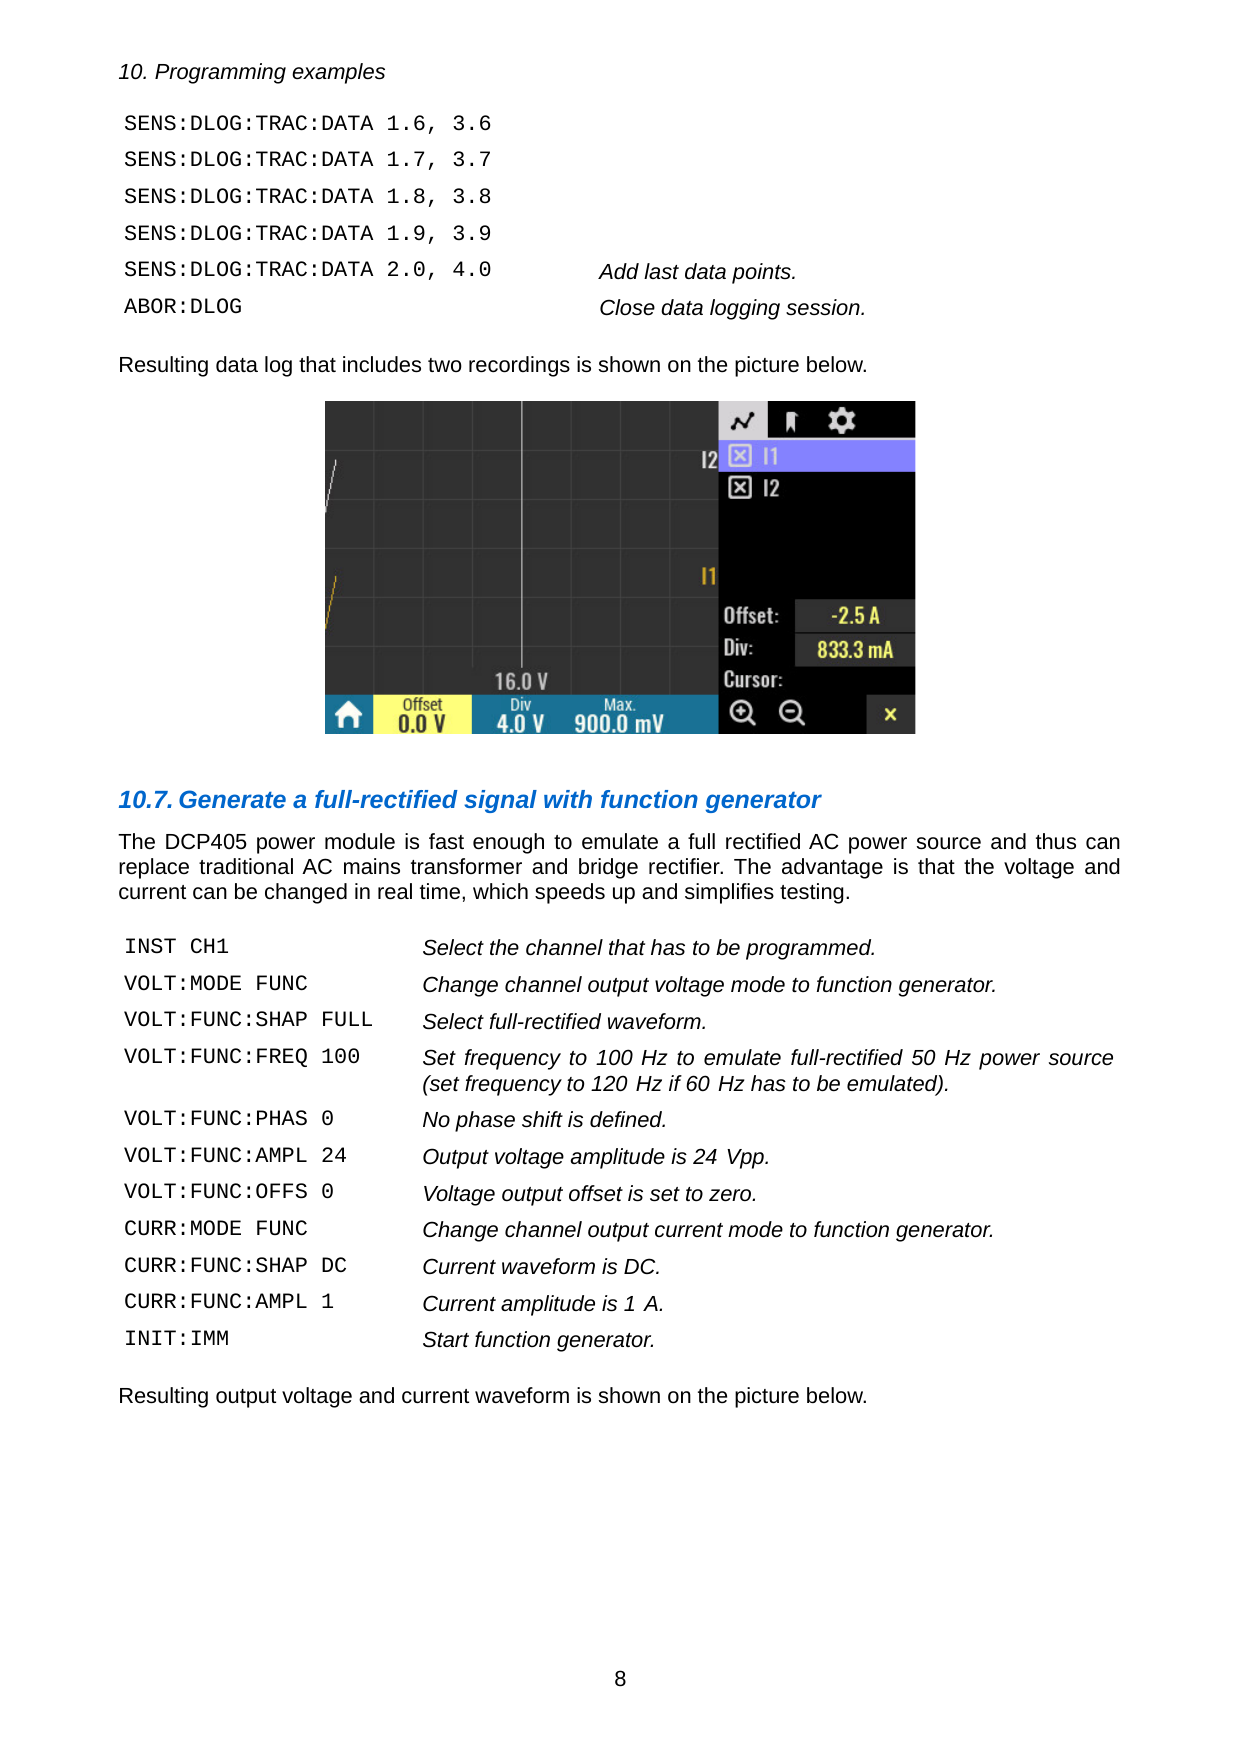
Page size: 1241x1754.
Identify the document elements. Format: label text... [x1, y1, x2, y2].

table_cell Set frequency to 100 Hz to emulate full-rectified 50 Hz power source (set frequency to 120 Hz if 60 Hz has to be emulated). [416, 1040, 1122, 1101]
table_cell [593, 143, 1122, 179]
table_cell CURR:FUNC:AMPL 1 [118, 1285, 416, 1321]
table_cell [593, 180, 1122, 216]
table_cell Current amplitude is 1 A. [416, 1285, 1122, 1321]
table_cell VOLT:FUNC:PHAS 0 [118, 1101, 416, 1138]
table_cell Select full-rectified waveform. [416, 1003, 1122, 1039]
table_cell No phase shift is defined. [416, 1101, 1122, 1138]
table_cell Change channel output current mode to function generator. [416, 1211, 1122, 1248]
table_cell VOLT:FUNC:SHAP FULL [118, 1003, 416, 1039]
table_header INST CH1 [118, 930, 416, 966]
table_cell SENS:DLOG:TRAC:DATA 2.0, 4.0 [118, 253, 593, 289]
table_cell CURR:MODE FUNC [118, 1211, 416, 1248]
table_cell Start function generator. [416, 1321, 1122, 1358]
table_cell Add last data points. [593, 253, 1122, 289]
table_cell Current waveform is DC. [416, 1248, 1122, 1285]
table_cell Voltage output offset is set to zero. [416, 1175, 1122, 1211]
text The DCP405 power module is fast enough to emulate a full rectified AC power source and thus can replace traditional AC mains transformer and bridge rectifier. The advantage is that the voltage and current can be changed in real time, which speeds up and simplifies testing. [118, 829, 1122, 904]
table_cell Output voltage amplitude is 24 Vpp. [416, 1138, 1122, 1175]
table_cell SENS:DLOG:TRAC:DATA 1.8, 3.8 [118, 180, 593, 216]
table_cell SENS:DLOG:TRAC:DATA 1.7, 3.7 [118, 143, 593, 179]
table_cell VOLT:MODE FUNC [118, 966, 416, 1003]
text Resulting data log that includes two recordings is shown on the picture below. [118, 351, 1122, 377]
table_cell INIT:IMM [118, 1321, 416, 1358]
table_cell ABOR:DLOG [118, 290, 593, 326]
table_cell VOLT:FUNC:OFFS 0 [118, 1175, 416, 1211]
table_cell CURR:FUNC:SHAP DC [118, 1248, 416, 1285]
text Resulting output voltage and current waveform is shown on the picture below. [118, 1383, 1122, 1408]
table_cell Change channel output voltage mode to function generator. [416, 966, 1122, 1003]
table_header Select the channel that has to be programmed. [416, 930, 1122, 966]
table_cell SENS:DLOG:TRAC:DATA 1.9, 3.9 [118, 216, 593, 253]
table_cell [593, 216, 1122, 253]
table_cell VOLT:FUNC:AMPL 24 [118, 1138, 416, 1175]
table_cell Close data logging session. [593, 290, 1122, 326]
subtitle Generate a full-rectified signal with function generator [118, 785, 1122, 814]
table_cell [593, 106, 1122, 143]
table_cell SENS:DLOG:TRAC:DATA 1.6, 3.6 [118, 106, 593, 143]
table_cell VOLT:FUNC:FREQ 100 [118, 1040, 416, 1101]
picture [325, 401, 916, 734]
